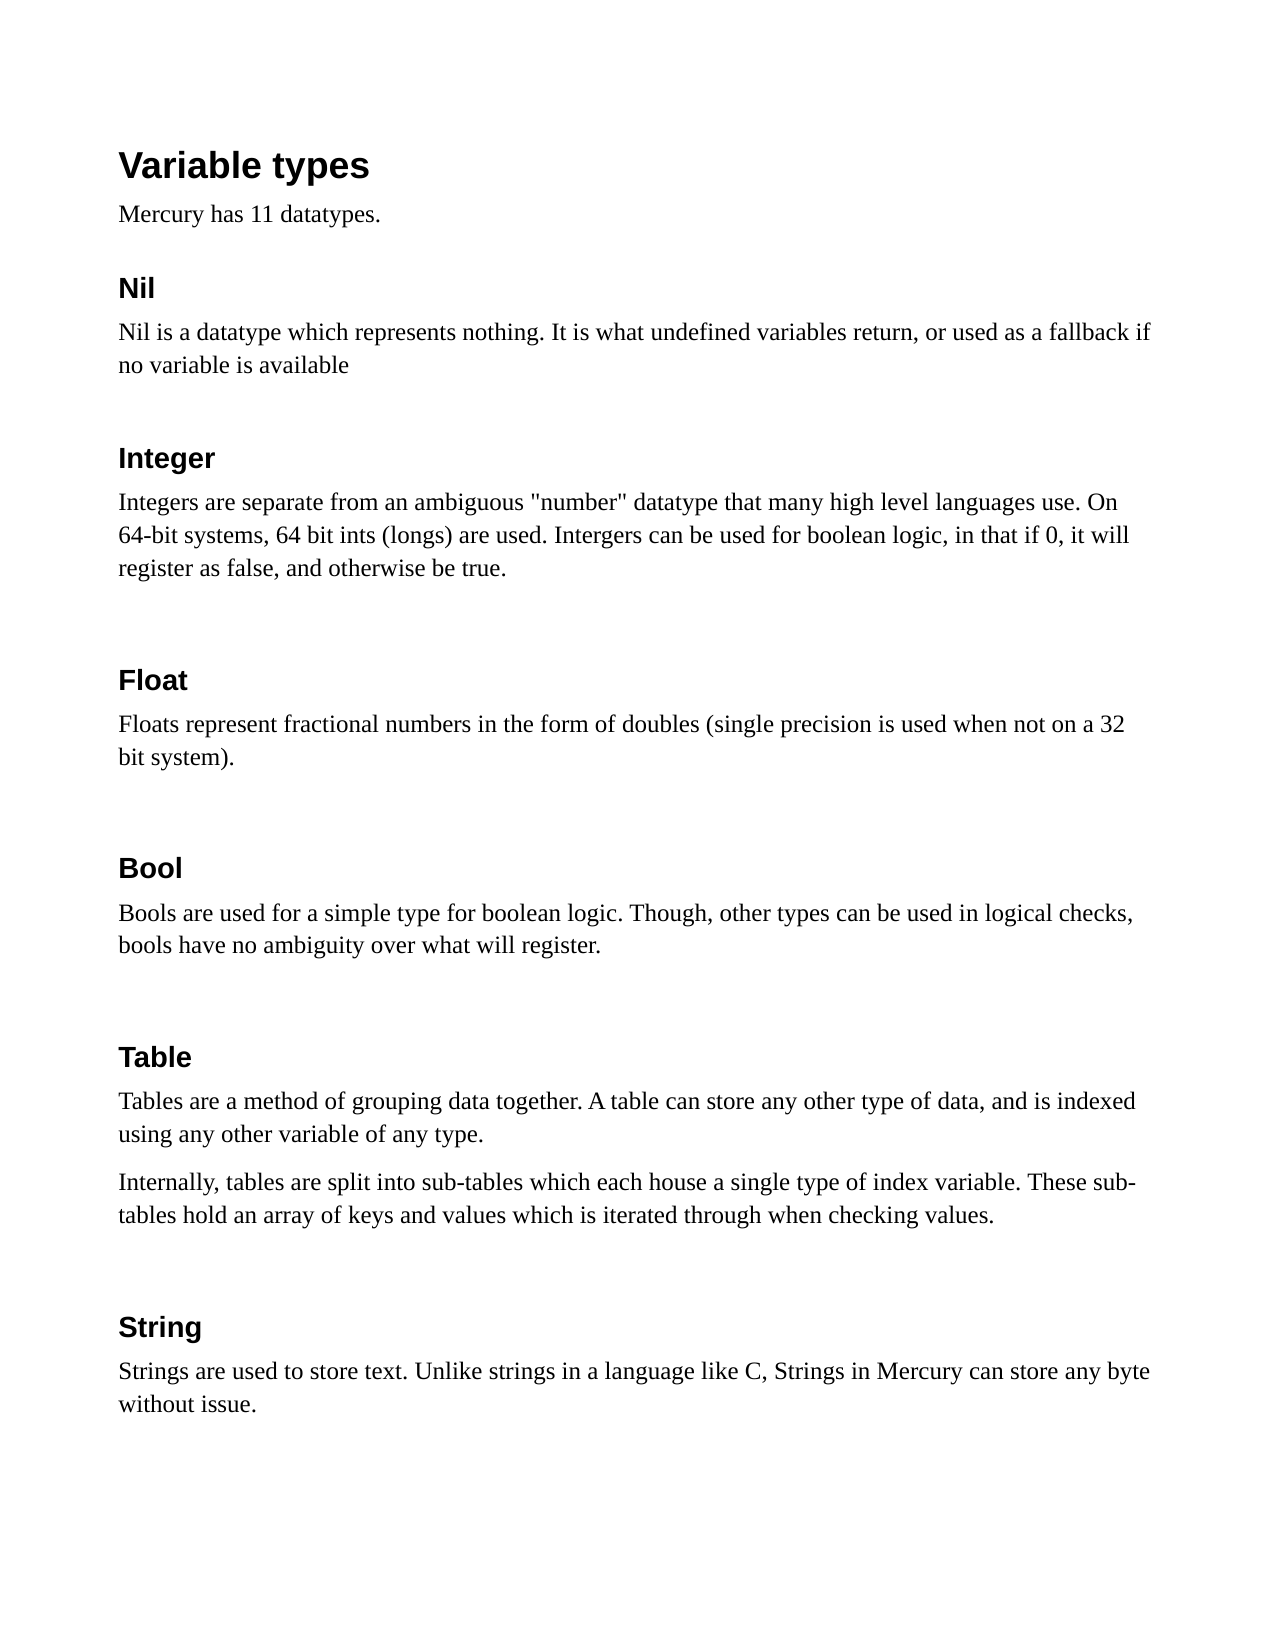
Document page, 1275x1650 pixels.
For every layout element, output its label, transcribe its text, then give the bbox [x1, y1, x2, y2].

text Tables are a method of grouping data together. A table can store any other type of data, and is indexed using any other variable of any type. [118, 1086, 1157, 1148]
text Internally, tables are split into sub-tables which each house a single type of index variable. These sub-tables hold an array of keys and values which is iterated through when checking values. [118, 1167, 1157, 1229]
subtitle String [118, 1310, 1157, 1343]
text Integers are separate from an ambiguous "number" datatype that many high level languages use. On 64-bit systems, 64 bit ints (longs) are used. Intergers can be used for boolean logic, in that if 0, it will register as false, and otherwise be true. [118, 487, 1157, 582]
text Nil is a datatype which represents nothing. It is what undefined variables return, or used as a fallback if no variable is available [118, 317, 1157, 379]
subtitle Variable types [118, 143, 1157, 186]
subtitle Bool [118, 852, 1157, 885]
text Bools are used for a simple type for boolean logic. Though, other types can be used in logical checks, bools have no ambiguity over what will register. [118, 898, 1157, 959]
subtitle Nil [118, 271, 1157, 304]
subtitle Float [118, 663, 1157, 696]
text Strings are used to store text. Unlike strings in a language like C, Strings in Mercury can store any byte without issue. [118, 1356, 1157, 1418]
text Mercury has 11 datatypes. [118, 199, 1157, 227]
subtitle Integer [118, 441, 1157, 474]
subtitle Table [118, 1040, 1157, 1074]
text Floats represent fractional numbers in the form of doubles (single precision is used when not on a 32 bit system). [118, 709, 1157, 771]
